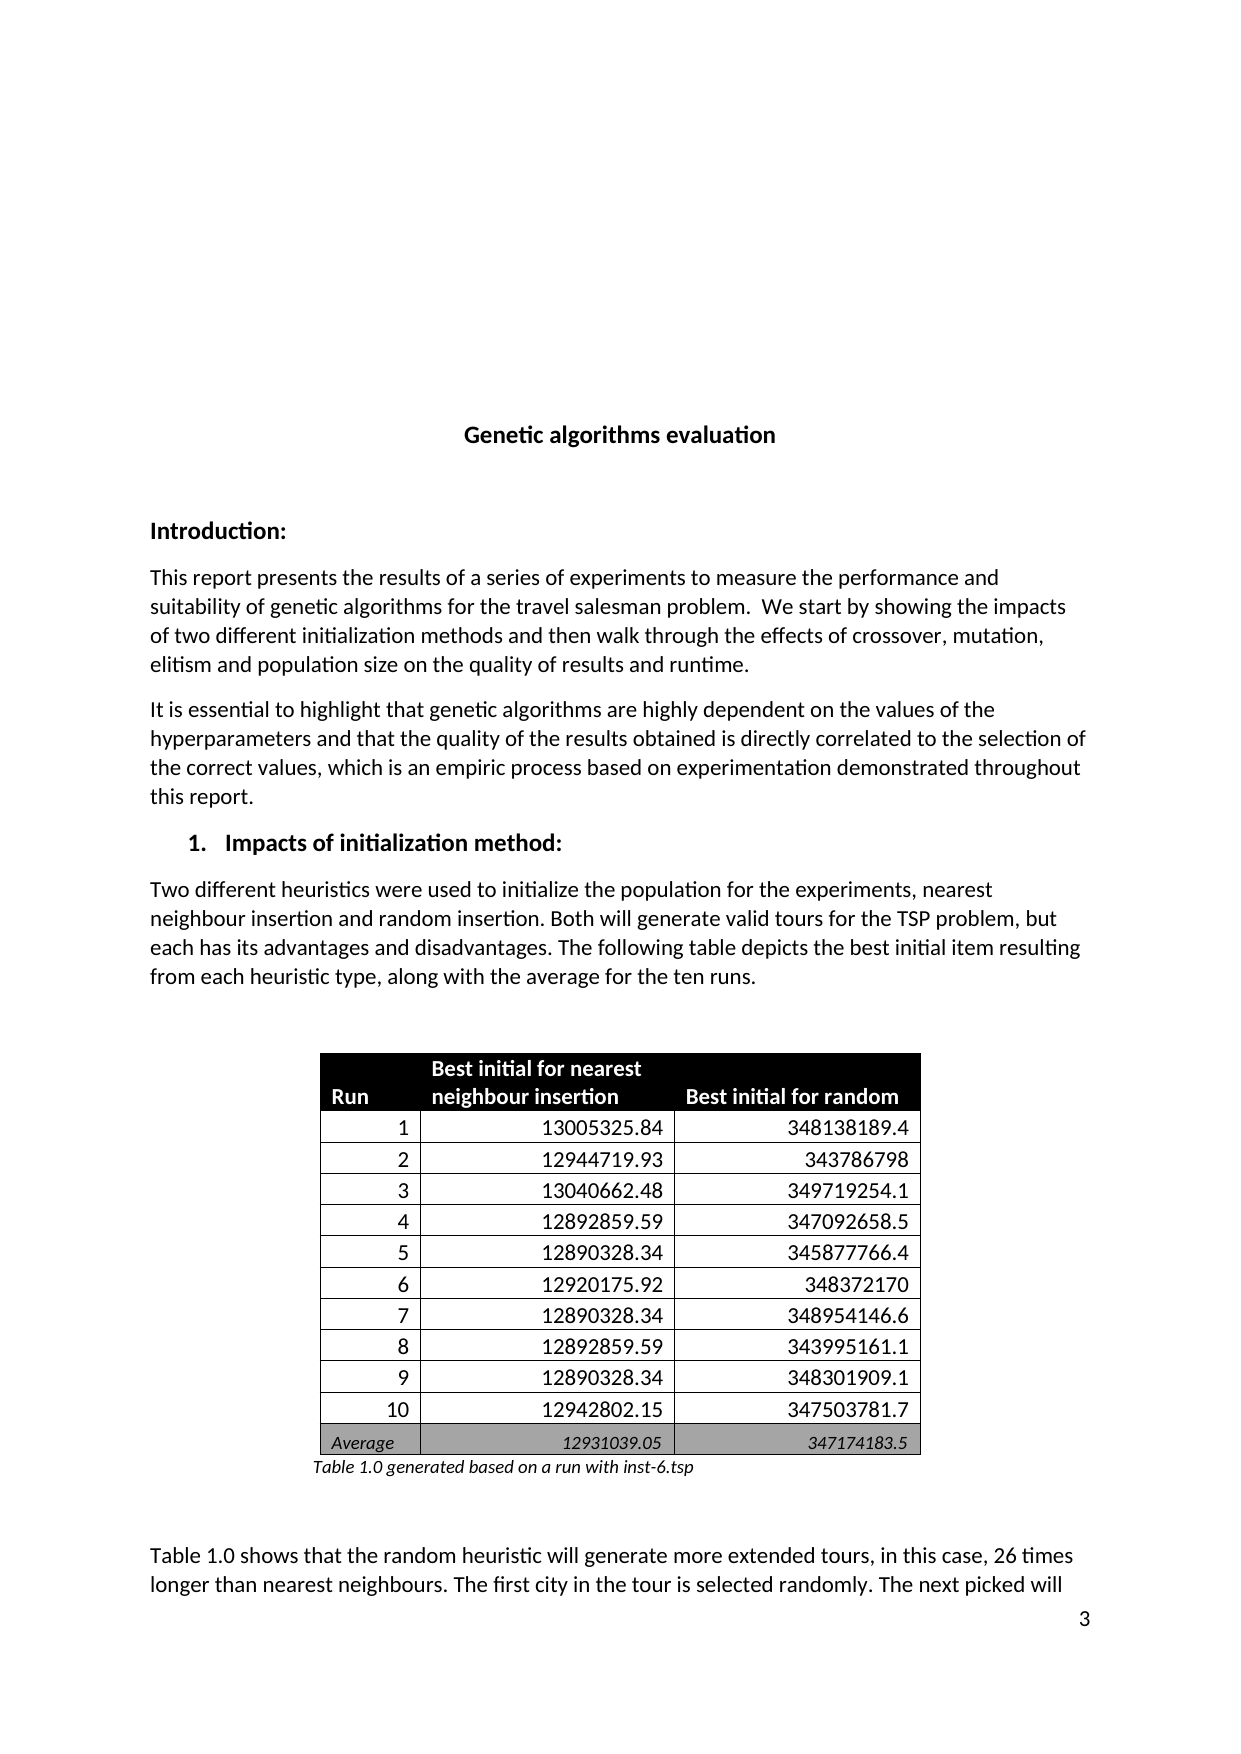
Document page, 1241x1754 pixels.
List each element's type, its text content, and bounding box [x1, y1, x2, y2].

table_cell 12890328.34 [421, 1361, 674, 1392]
table_cell 348138189.4 [675, 1111, 920, 1142]
table_cell 1 [321, 1111, 420, 1142]
table_cell 349719254.1 [675, 1174, 920, 1204]
table_cell 348301909.1 [675, 1361, 920, 1392]
table_cell 345877766.4 [675, 1236, 920, 1267]
table_cell Average [321, 1424, 420, 1454]
table_cell 5 [321, 1236, 420, 1267]
table_cell 12890328.34 [421, 1299, 674, 1329]
table_cell 6 [321, 1268, 420, 1298]
table_cell 343995161.1 [675, 1330, 920, 1360]
table_cell 12931039.05 [421, 1424, 674, 1454]
table_cell 12890328.34 [421, 1236, 674, 1267]
table_cell 12942802.15 [421, 1393, 674, 1423]
text Genetic algorithms evaluation [150, 419, 1090, 450]
table_cell 12920175.92 [421, 1268, 674, 1298]
text Two different heuristics were used to initialize the population for the experiments, nearest neighbour insertion and random insertion. Both will generate valid tours for the TSP problem, but each has its advantages and disadvantages. The following table depicts the best initial item resulting from each heuristic type, along with the average for the ten runs. [150, 876, 1090, 990]
table_cell 13005325.84 [421, 1111, 674, 1142]
table_cell 348372170 [675, 1268, 920, 1298]
table_cell 7 [321, 1299, 420, 1329]
table_cell 12892859.59 [421, 1205, 674, 1235]
table_header Best initial for nearest neighbour insertion [421, 1054, 674, 1110]
table_cell 13040662.48 [421, 1174, 674, 1204]
text It is essential to highlight that genetic algorithms are highly dependent on the values of the hyperparameters and that the quality of the results obtained is directly correlated to the selection of the correct values, which is an empiric process based on experimentation demonstrated throughout this report. [150, 696, 1090, 810]
table_cell 12892859.59 [421, 1330, 674, 1360]
text This report presents the results of a series of experiments to measure the performance and suitability of genetic algorithms for the travel salesman problem. We start by showing the impacts of two different initialization methods and then walk through the effects of crossover, mutation, elitism and population size on the quality of results and runtime. [150, 563, 1090, 678]
text Introduction: [150, 515, 1090, 546]
table_cell 9 [321, 1361, 420, 1392]
table_cell 343786798 [675, 1143, 920, 1173]
text Table 1.0 shows that the random heuristic will generate more extended tours, in this case, 26 times longer than nearest neighbours. The first city in the tour is selected randomly. The next picked will [150, 1541, 1090, 1598]
table_cell 8 [321, 1330, 420, 1360]
table_cell 4 [321, 1205, 420, 1235]
table_header Best initial for random [675, 1054, 920, 1110]
table_cell 347503781.7 [675, 1393, 920, 1423]
table_cell 2 [321, 1143, 420, 1173]
list Impacts of initialization method: [187, 828, 1090, 858]
table_cell 348954146.6 [675, 1299, 920, 1329]
table_header Run [321, 1054, 420, 1110]
table_cell 3 [321, 1174, 420, 1204]
table_cell 347174183.5 [675, 1424, 920, 1454]
text Table 1.0 generated based on a run with inst-6.tsp [150, 1455, 1090, 1478]
table_cell 10 [321, 1393, 420, 1423]
table_cell 12944719.93 [421, 1143, 674, 1173]
table_cell 347092658.5 [675, 1205, 920, 1235]
